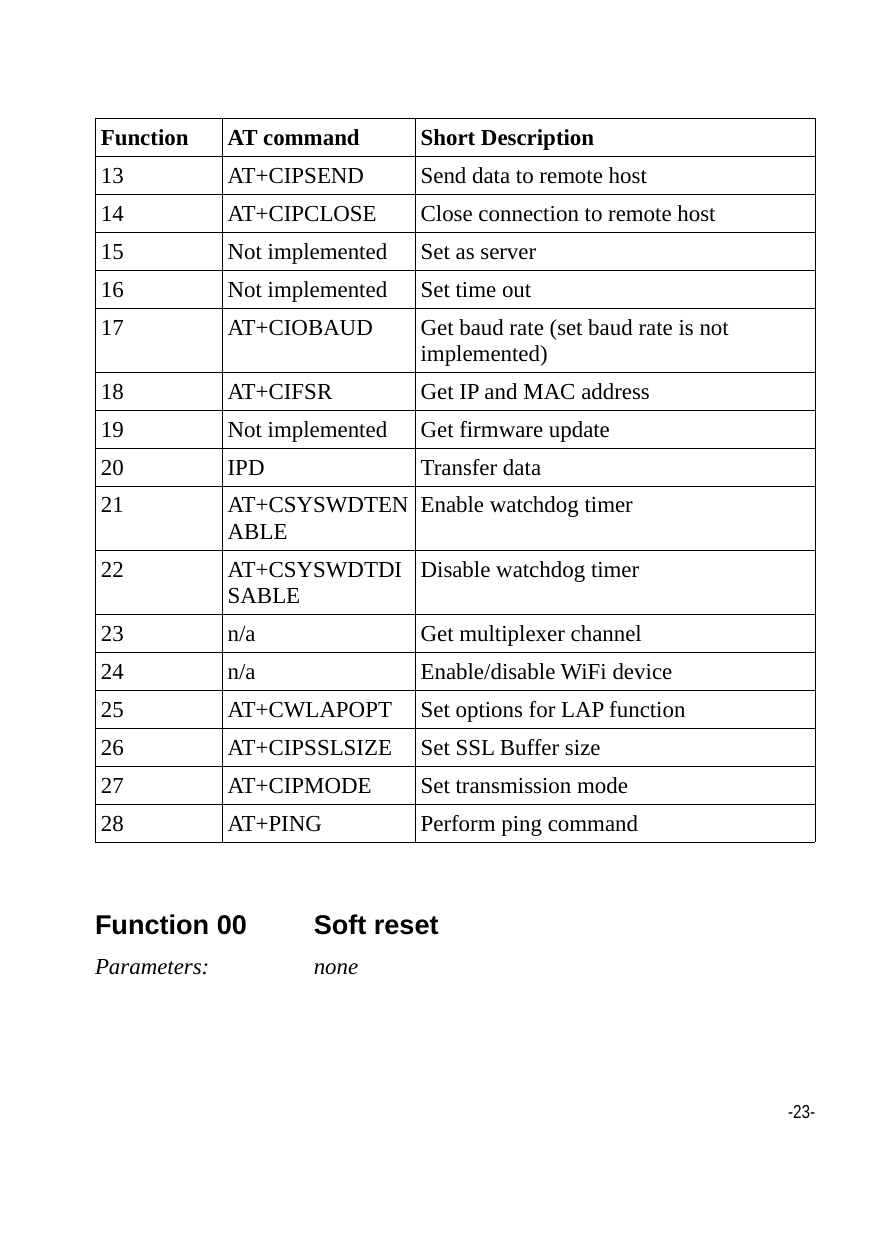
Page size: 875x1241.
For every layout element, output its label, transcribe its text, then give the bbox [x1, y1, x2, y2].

table_cell Disable watchdog timer [416, 551, 815, 614]
table_cell 15 [96, 233, 222, 270]
table_cell 14 [96, 195, 222, 232]
table_cell Perform ping command [416, 805, 815, 842]
table_cell AT+CIFSR [223, 373, 415, 410]
table_cell 20 [96, 449, 222, 486]
table_cell n/a [223, 615, 415, 652]
table_cell 19 [96, 411, 222, 448]
table_cell 17 [96, 309, 222, 372]
table_cell 26 [96, 729, 222, 766]
table_cell 27 [96, 767, 222, 804]
table_cell Not implemented [223, 411, 415, 448]
table_cell Get multiplexer channel [416, 615, 815, 652]
table_cell Get baud rate (set baud rate is not implemented) [416, 309, 815, 372]
table_cell 28 [96, 805, 222, 842]
table_cell IPD [223, 449, 415, 486]
table_cell Enable watchdog timer [416, 487, 815, 550]
table_cell AT+CIOBAUD [223, 309, 415, 372]
table_cell Set SSL Buffer size [416, 729, 815, 766]
table_cell AT+CWLAPOPT [223, 691, 415, 728]
table_cell Enable/disable WiFi device [416, 653, 815, 690]
table_cell Set options for LAP function [416, 691, 815, 728]
table_cell Send data to remote host [416, 157, 815, 194]
table_cell AT+CSYSWDTDISABLE [223, 551, 415, 614]
table_cell 21 [96, 487, 222, 550]
table_cell 24 [96, 653, 222, 690]
table_cell Close connection to remote host [416, 195, 815, 232]
table_cell AT+CIPMODE [223, 767, 415, 804]
table_cell n/a [223, 653, 415, 690]
table_cell 22 [96, 551, 222, 614]
table_cell Set transmission mode [416, 767, 815, 804]
table_cell Set as server [416, 233, 815, 270]
table_header AT command [223, 119, 415, 156]
table_cell AT+PING [223, 805, 415, 842]
table_cell 16 [96, 271, 222, 308]
table_cell 18 [96, 373, 222, 410]
table_cell AT+CIPSEND [223, 157, 415, 194]
table_cell AT+CIPCLOSE [223, 195, 415, 232]
table_cell AT+CSYSWDTENABLE [223, 487, 415, 550]
text Parameters: none [95, 953, 815, 979]
table_cell 13 [96, 157, 222, 194]
table_cell Set time out [416, 271, 815, 308]
table_header Short Description [416, 119, 815, 156]
table_header Function [96, 119, 222, 156]
table_cell Get firmware update [416, 411, 815, 448]
table_cell Get IP and MAC address [416, 373, 815, 410]
table_cell 25 [96, 691, 222, 728]
table_cell 23 [96, 615, 222, 652]
table_cell Not implemented [223, 233, 415, 270]
table_cell AT+CIPSSLSIZE [223, 729, 415, 766]
table_cell Transfer data [416, 449, 815, 486]
subtitle Function 00 Soft reset [95, 909, 815, 940]
table_cell Not implemented [223, 271, 415, 308]
